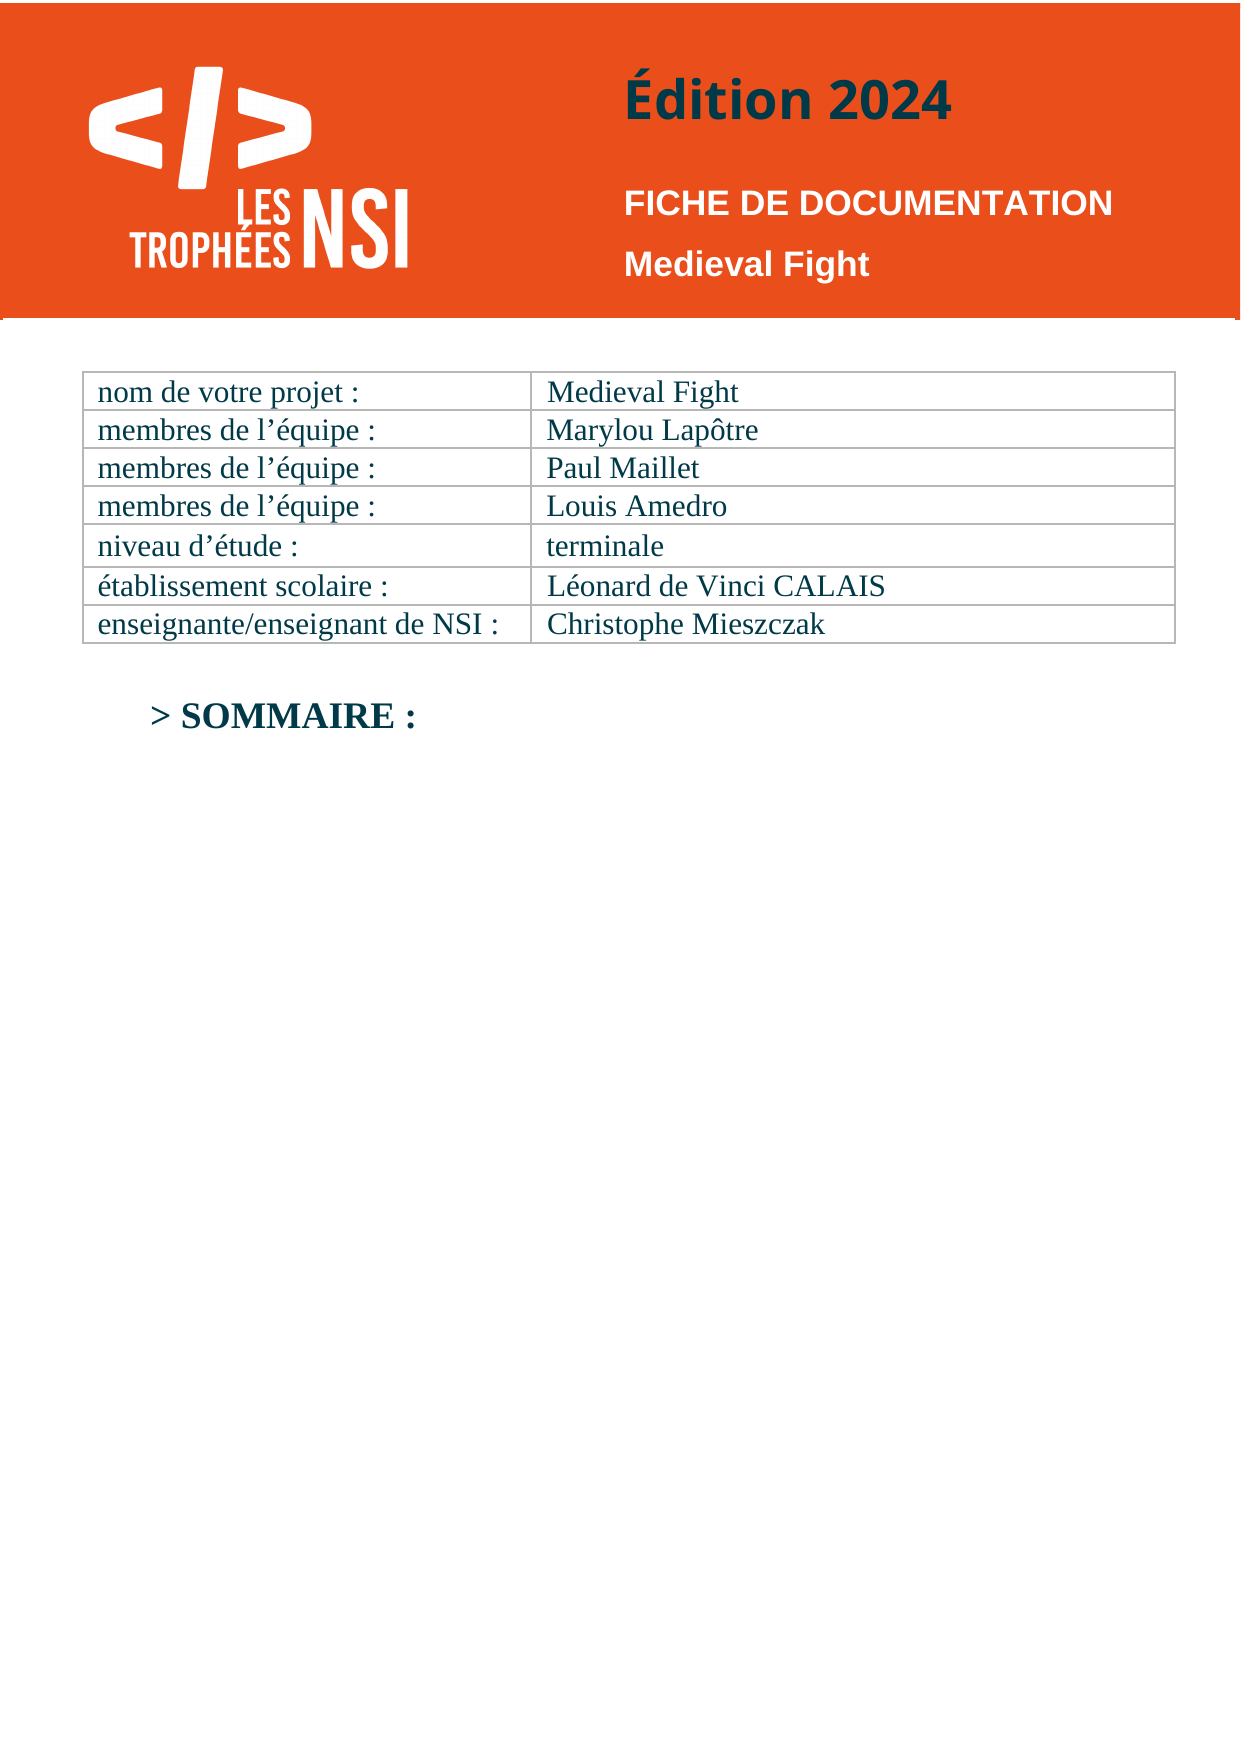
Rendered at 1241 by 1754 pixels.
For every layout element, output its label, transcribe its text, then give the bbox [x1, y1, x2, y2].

table_cell établissement scolaire : [84, 568, 530, 603]
table_cell enseignante/enseignant de NSI : [84, 606, 530, 642]
table_cell Marylou Lapôtre [532, 411, 1174, 447]
table_header nom de votre projet : [84, 373, 530, 409]
table_cell membres de l’équipe : [84, 487, 530, 523]
table_header Medieval Fight [532, 373, 1174, 409]
table_cell Christophe Mieszczak [532, 606, 1174, 642]
table_header [488, 8, 611, 318]
table_cell membres de l’équipe : [84, 449, 530, 485]
table_cell Louis Amedro [532, 487, 1174, 523]
text > SOMMAIRE : [150, 693, 1090, 736]
table_header Édition 2024 FICHE DE DOCUMENTATION Medieval Fight [613, 8, 1235, 318]
table_cell Léonard de Vinci CALAIS [532, 568, 1174, 603]
table_cell niveau d’étude : [84, 525, 530, 566]
table_cell membres de l’équipe : [84, 411, 530, 447]
table_cell terminale [532, 525, 1174, 566]
picture [9, 0, 488, 348]
table_cell Paul Maillet [532, 449, 1174, 485]
table_header [3, 8, 9, 318]
